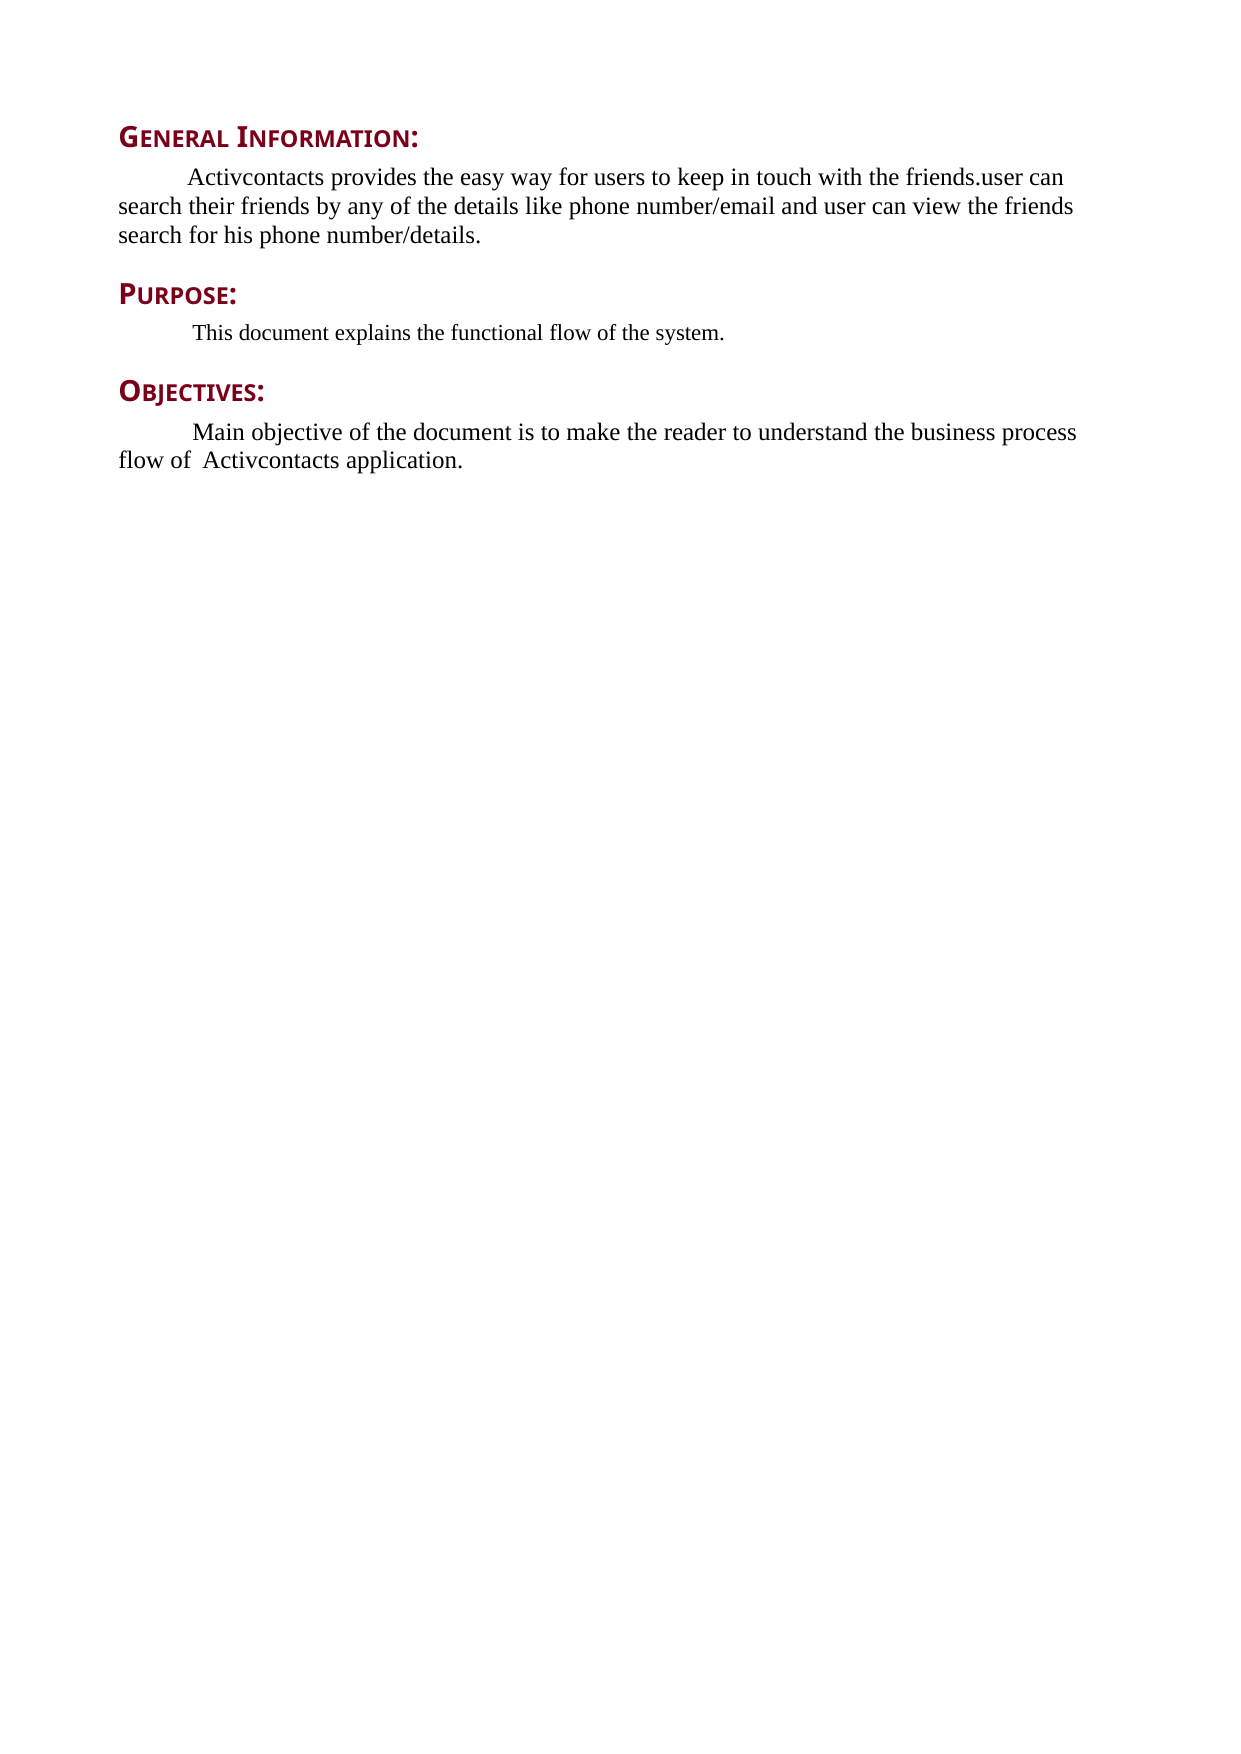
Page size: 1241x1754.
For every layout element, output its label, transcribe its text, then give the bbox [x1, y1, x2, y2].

subtitle Objectives: [118, 371, 1122, 410]
subtitle General Information: [118, 116, 1122, 156]
subtitle Purpose: [118, 273, 1122, 313]
text Activcontacts provides the easy way for users to keep in touch with the friends.user can search their friends by any of the details like phone number/email and user can view the friends search for his phone number/details. [118, 162, 1122, 248]
text This document explains the functional flow of the system. [118, 319, 1122, 346]
text Main objective of the document is to make the reader to understand the business process flow of Activcontacts application. [118, 417, 1122, 474]
